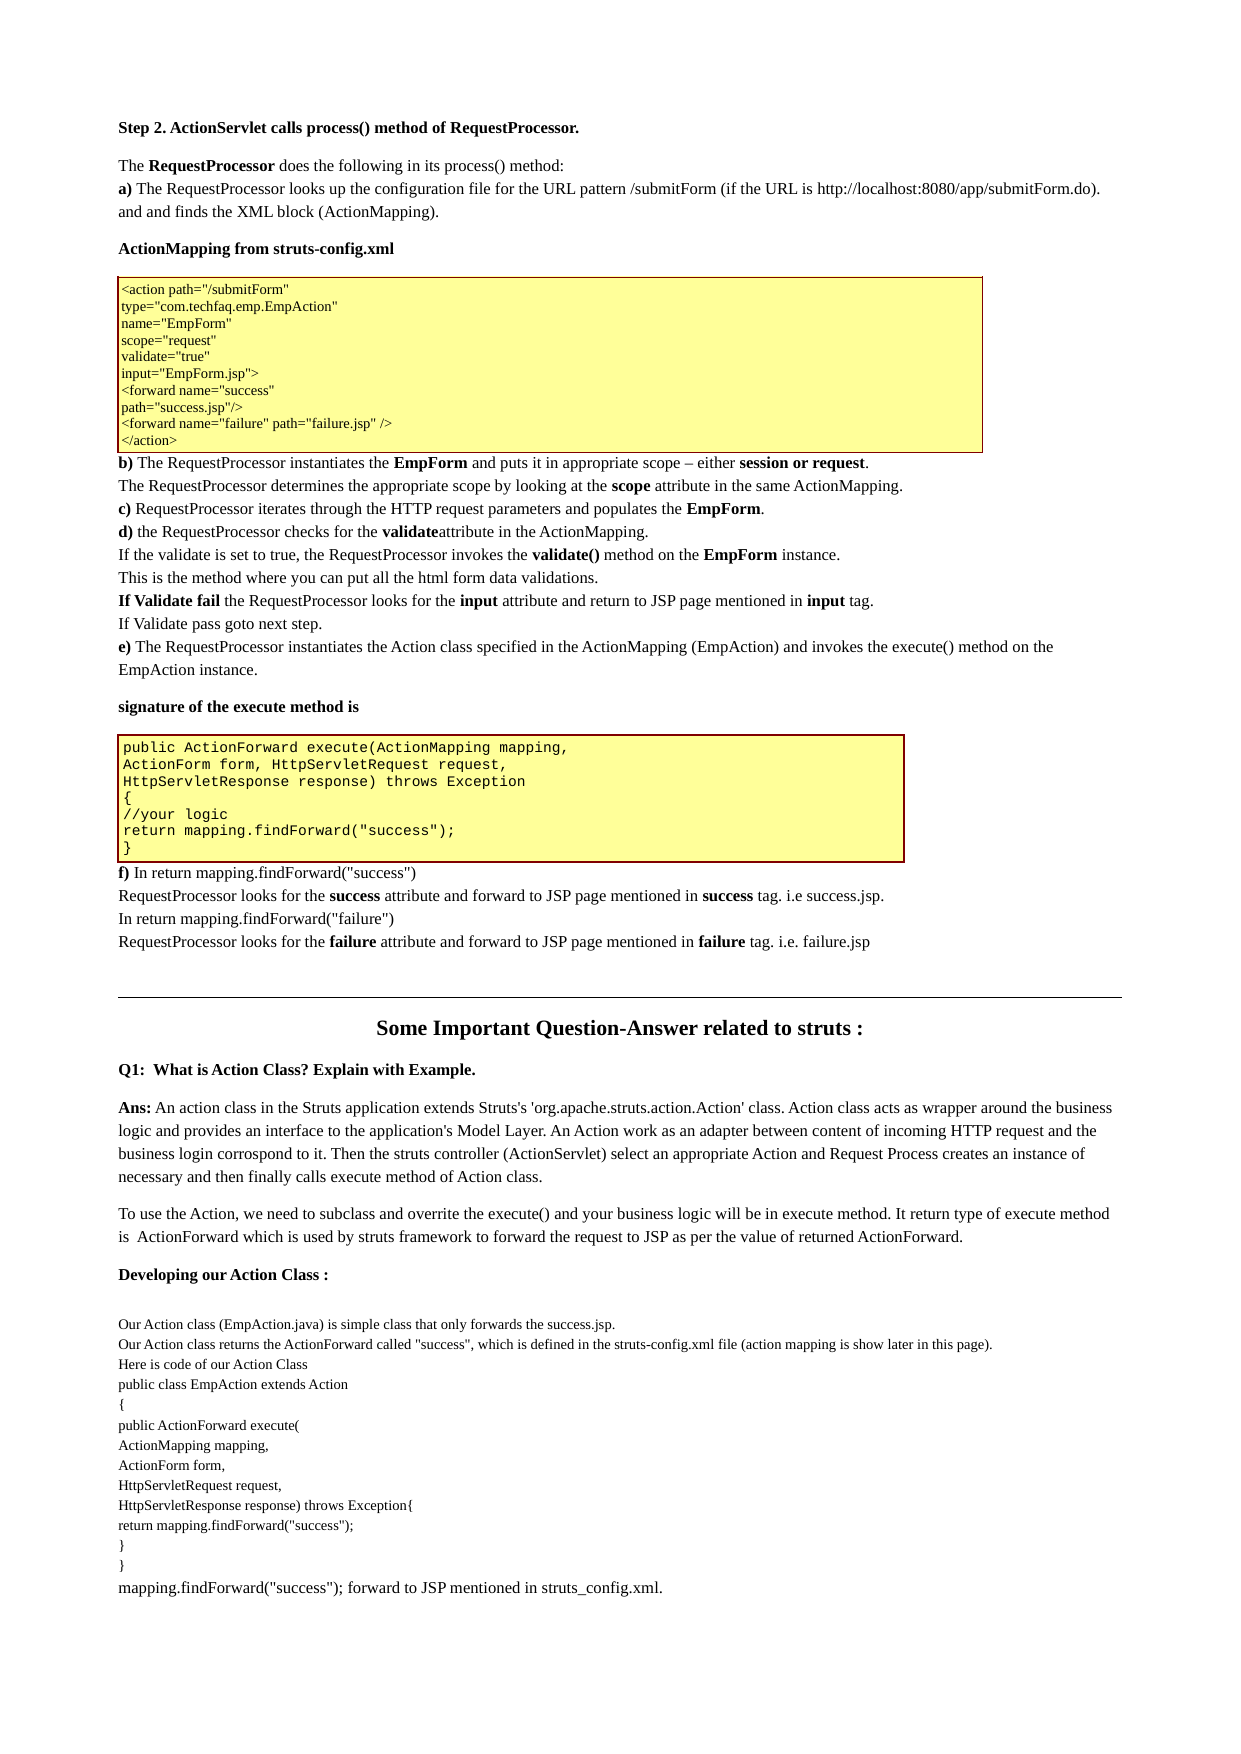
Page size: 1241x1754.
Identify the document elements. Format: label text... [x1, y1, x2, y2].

table_header <action path="/submitForm" type="com.techfaq.emp.EmpAction" name="EmpForm" scope="request" validate="true" input="EmpForm.jsp"> <forward name="success" path="success.jsp"/> <forward name="failure" path="failure.jsp" /> </action> [119, 278, 982, 452]
text Developing our Action Class : Our Action class (EmpAction.java) is simple class that only forwards the success.jsp. Our Action class returns the ActionForward called "success", which is defined in the struts-config.xml file (action mapping is show later in this page). Here is code of our Action Class public class EmpAction extends Action { public ActionForward execute( ActionMapping mapping, ActionForm form, HttpServletRequest request, HttpServletResponse response) throws Exception{ return mapping.findForward("success"); } } mapping.findForward("success"); forward to JSP mentioned in struts_config.xml. [118, 1264, 1122, 1597]
text b) The RequestProcessor instantiates the EmpForm and puts it in appropriate scope – either session or request. The RequestProcessor determines the appropriate scope by looking at the scope attribute in the same ActionMapping. c) RequestProcessor iterates through the HTTP request parameters and populates the EmpForm. d) the RequestProcessor checks for the validateattribute in the ActionMapping. If the validate is set to true, the RequestProcessor invokes the validate() method on the EmpForm instance. This is the method where you can put all the html form data validations. If Validate fail the RequestProcessor looks for the input attribute and return to JSP page mentioned in input tag. If Validate pass goto next step. e) The RequestProcessor instantiates the Action class specified in the ActionMapping (EmpAction) and invokes the execute() method on the EmpAction instance. [118, 453, 1122, 678]
text Ans: An action class in the Struts application extends Struts's 'org.apache.struts.action.Action' class. Action class acts as wrapper around the business logic and provides an interface to the application's Model Layer. An Action work as an adapter between content of incoming HTTP request and the business login corrospond to it. Then the struts controller (ActionServlet) select an appropriate Action and Request Process creates an instance of necessary and then finally calls execute method of Action class. [118, 1098, 1122, 1186]
text The RequestProcessor does the following in its process() method: a) The RequestProcessor looks up the configuration file for the URL pattern /submitForm (if the URL is http://localhost:8080/app/submitForm.do). and and finds the XML block (ActionMapping). [118, 156, 1122, 221]
text signature of the execute method is [118, 697, 1122, 716]
text f) In return mapping.findForward("success") RequestProcessor looks for the success attribute and forward to JSP page mentioned in success tag. i.e success.jsp. In return mapping.findForward("failure") RequestProcessor looks for the failure attribute and forward to JSP page mentioned in failure tag. i.e. failure.jsp [118, 863, 1122, 951]
text Some Important Question-Answer related to struts : [118, 1015, 1122, 1041]
table_header public ActionForward execute(ActionMapping mapping, ActionForm form, HttpServletRequest request, HttpServletResponse response) throws Exception { //your logic return mapping.findForward("success"); } [119, 736, 903, 861]
text Q1: What is Action Class? Explain with Example. [118, 1060, 1122, 1079]
text Step 2. ActionServlet calls process() method of RequestProcessor. [118, 118, 1122, 137]
text ActionMapping from struts-config.xml [118, 239, 1122, 258]
text To use the Action, we need to subclass and overrite the execute() and your business logic will be in execute method. It return type of execute method is ActionForward which is used by struts framework to forward the request to JSP as per the value of returned ActionForward. [118, 1204, 1122, 1246]
